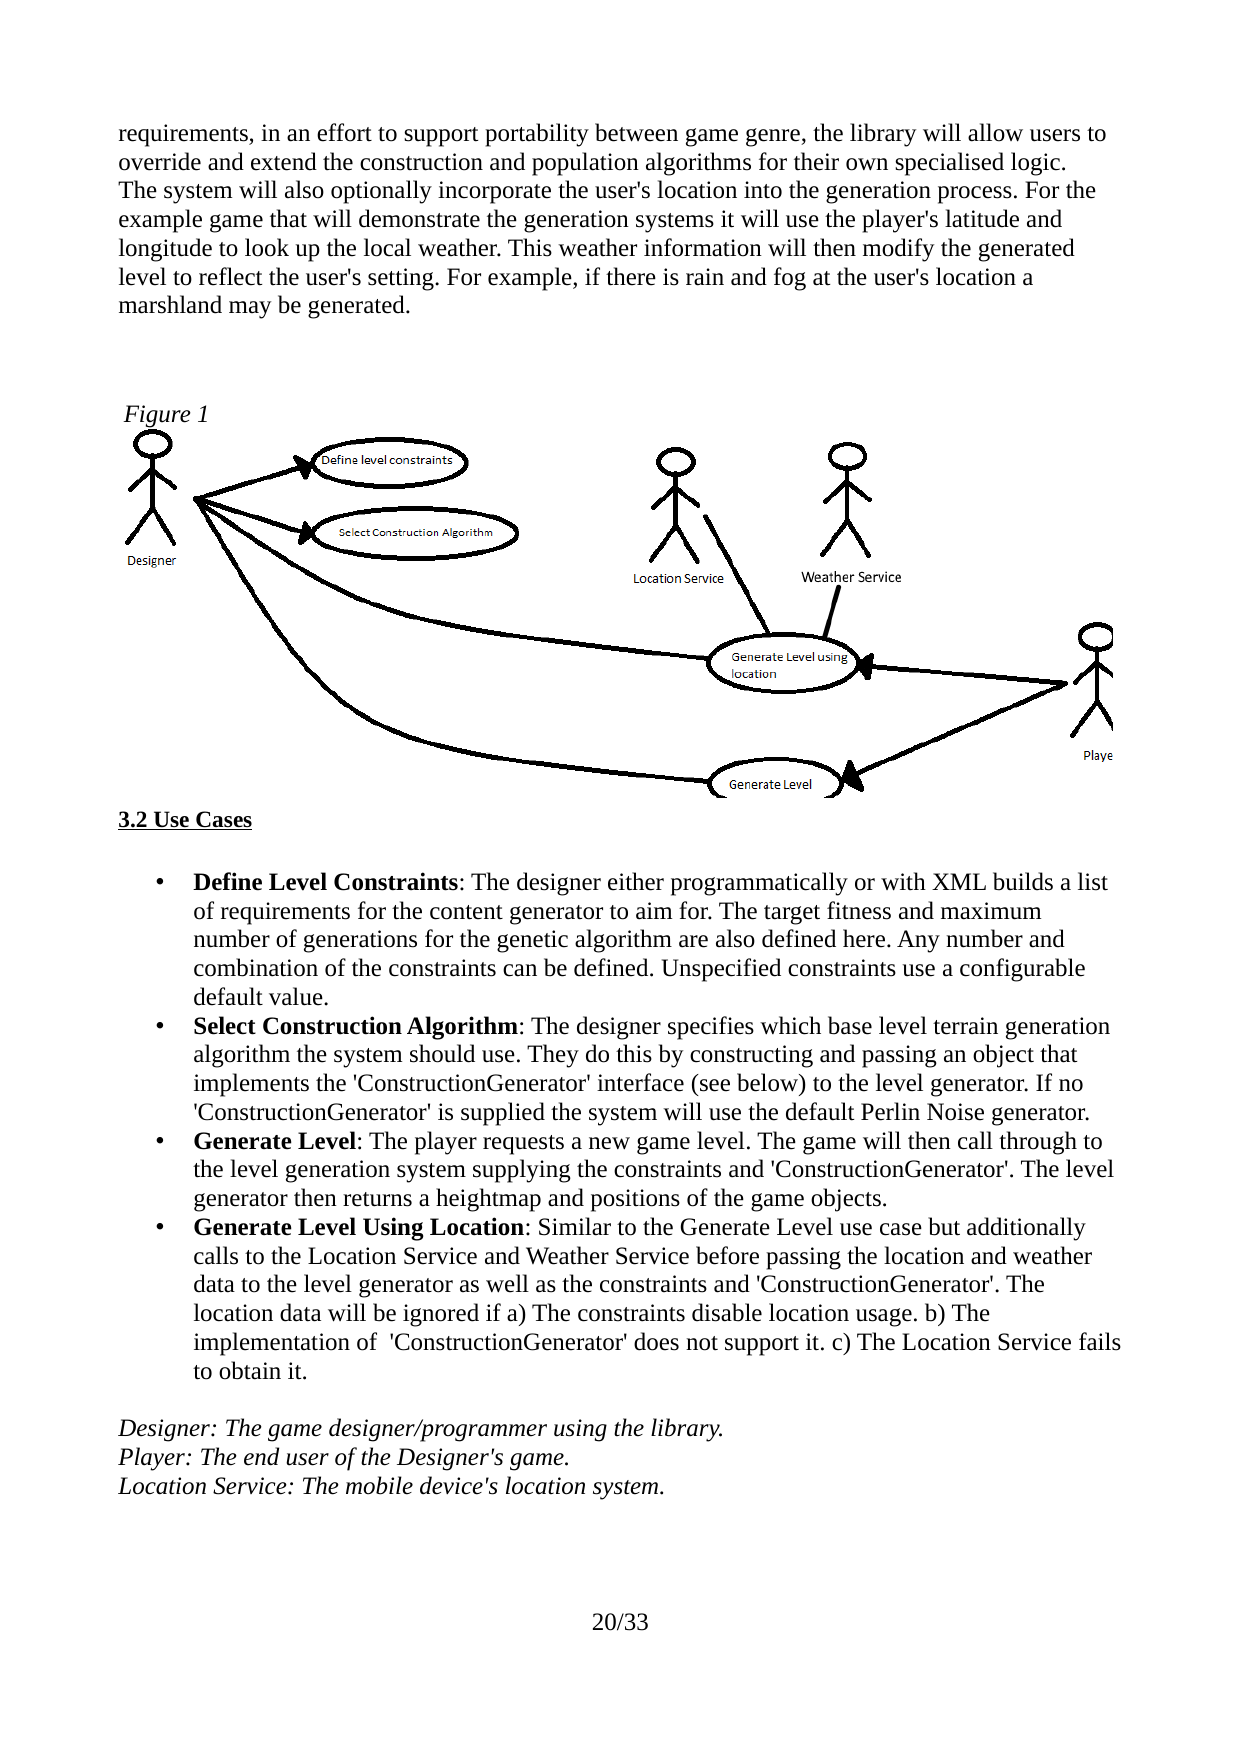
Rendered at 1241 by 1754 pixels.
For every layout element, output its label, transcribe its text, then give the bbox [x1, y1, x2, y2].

list Generate Level: The player requests a new game level. The game will then call through to the level generation system supplying the constraints and 'ConstructionGenerator'. The level generator then returns a heightmap and positions of the game objects. [156, 1126, 1122, 1212]
list Select Construction Algorithm: The designer specifies which base level terrain generation algorithm the system should use. They do this by constructing and passing an object that implements the 'ConstructionGenerator' interface (see below) to the level generator. If no 'ConstructionGenerator' is supplied the system will use the default Perlin Noise generator. [156, 1011, 1122, 1126]
text requirements, in an effort to support portability between game genre, the library will allow users to override and extend the construction and population algorithms for their own specialised logic. [118, 118, 1122, 176]
list Generate Level Using Location: Similar to the Generate Level use case but additionally calls to the Location Service and Weather Service before passing the location and weather data to the level generator as well as the constraints and 'ConstructionGenerator'. The location data will be ignored if a) The constraints disable location usage. b) The implementation of 'ConstructionGenerator' does not support it. c) The Location Service fails to obtain it. [156, 1212, 1122, 1384]
text The system will also optionally incorporate the user's location into the generation process. For the example game that will demonstrate the generation systems it will use the player's latitude and longitude to look up the local weather. This weather information will then modify the generated level to reflect the user's setting. For example, if there is rain and fog at the user's location a marshland may be generated. [118, 176, 1122, 319]
text Location Service: The mobile device's location system. [118, 1471, 1122, 1499]
text Designer: The game designer/programmer using the library. [118, 1413, 1122, 1442]
text Player: The end user of the Designer's game. [118, 1442, 1122, 1471]
picture [123, 428, 1113, 798]
subtitle 3.2 Use Cases [118, 354, 1122, 832]
text Figure 1 [123, 399, 1098, 428]
list Define Level Constraints: The designer either programmatically or with XML builds a list of requirements for the content generator to aim for. The target fitness and maximum number of generations for the genetic algorithm are also defined here. Any number and combination of the constraints can be defined. Unspecified constraints use a configurable default value. [156, 867, 1122, 1011]
